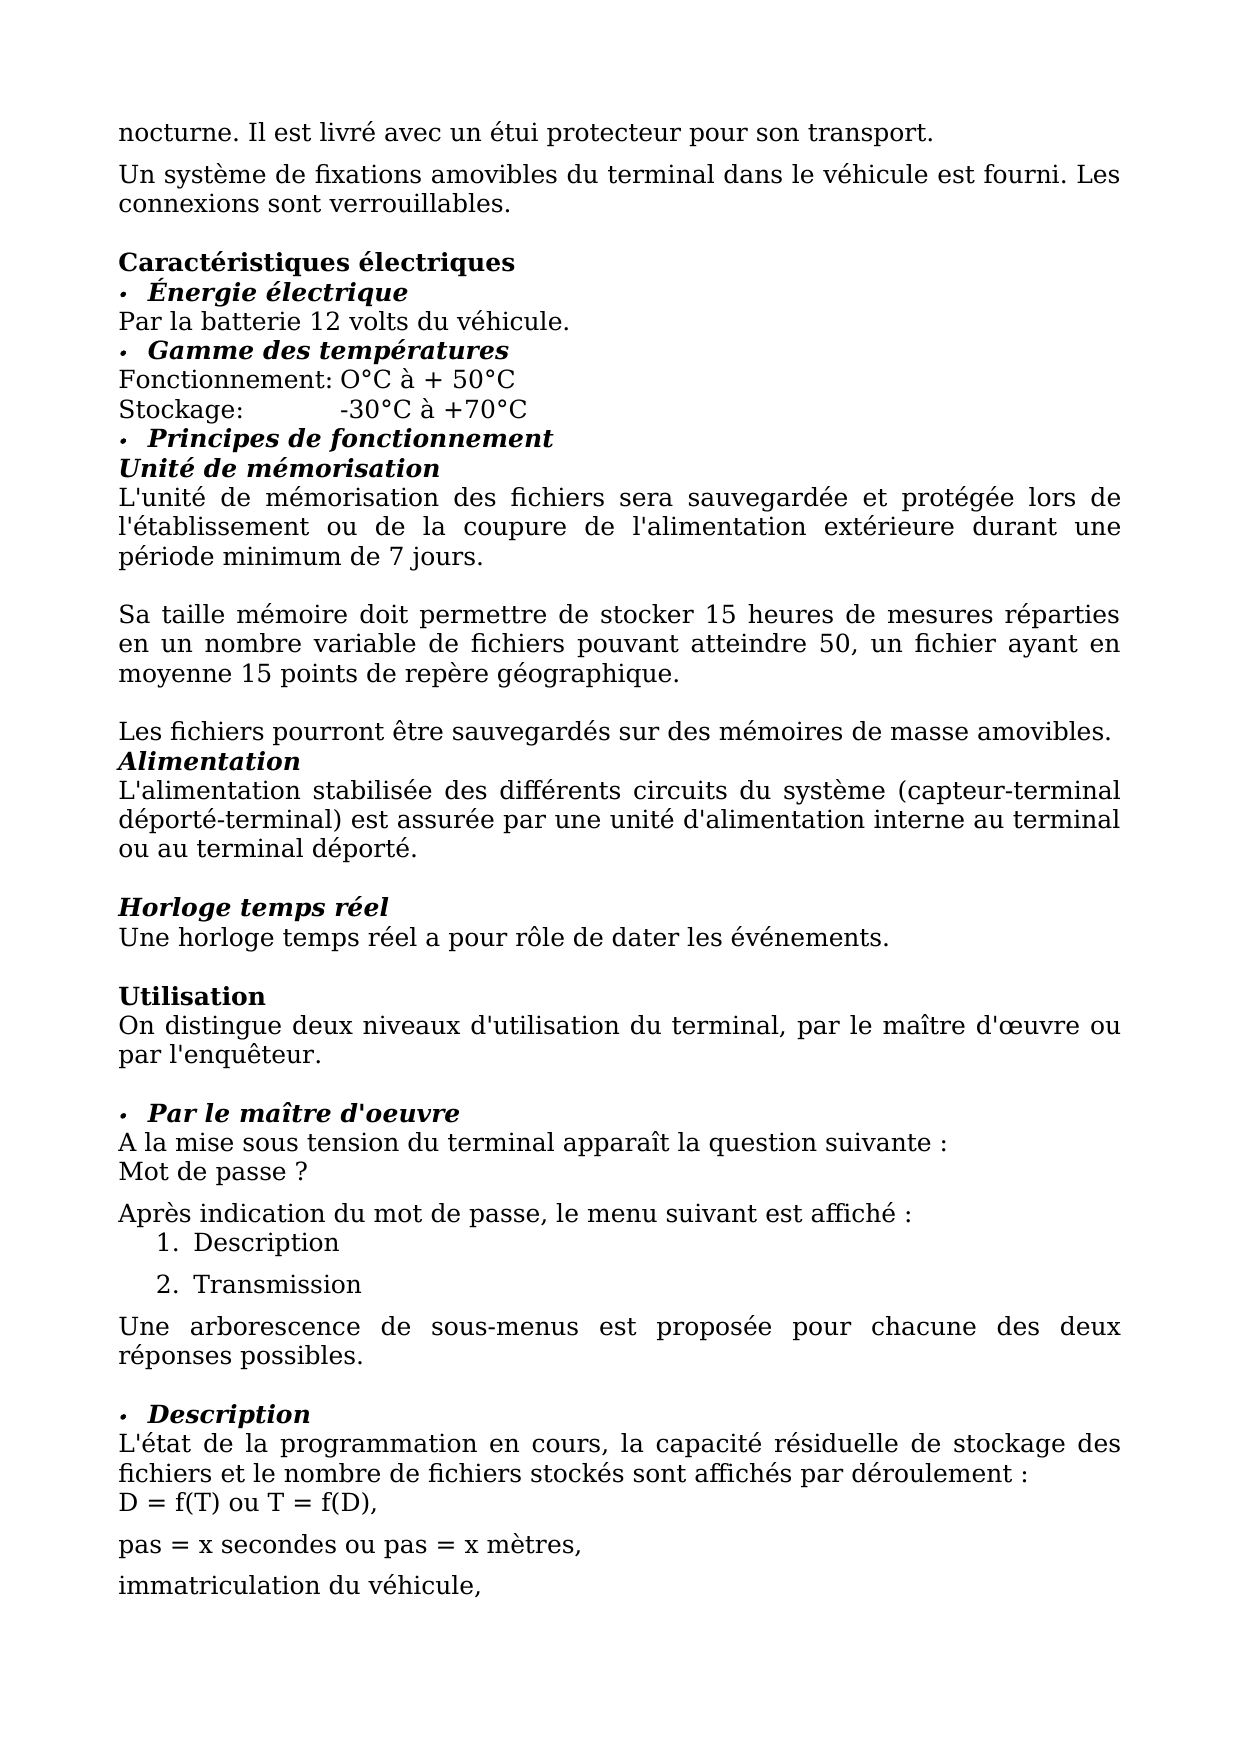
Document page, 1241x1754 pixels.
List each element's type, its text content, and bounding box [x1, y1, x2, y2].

text Stockage: -30°C à +70°C [118, 395, 1122, 424]
list pas = x secondes ou pas = x mètres, [118, 1530, 1122, 1559]
text Alimentation [118, 747, 1122, 776]
list Par le maître d'oeuvre [118, 1099, 1122, 1128]
list Mot de passe ? [118, 1158, 1122, 1187]
text Une horloge temps réel a pour rôle de dater les événements. [118, 923, 1122, 952]
text Unité de mémorisation [118, 454, 1122, 483]
list nocturne. Il est livré avec un étui protecteur pour son transport. [118, 118, 1122, 147]
list Transmission [156, 1270, 1122, 1300]
text Caractéristiques électriques [118, 248, 1122, 277]
text A la mise sous tension du terminal apparaît la question suivante : [118, 1128, 1122, 1158]
text Une arborescence de sous-menus est proposée pour chacune des deux réponses possibles. [118, 1312, 1122, 1371]
list Énergie électrique [118, 277, 1122, 307]
list Description [156, 1229, 1122, 1258]
text Un système de fixations amovibles du terminal dans le véhicule est fourni. Les connexions sont verrouillables. [118, 160, 1122, 218]
text On distingue deux niveaux d'utilisation du terminal, par le maître d'œuvre ou par l'enquêteur. [118, 1011, 1122, 1069]
text L'alimentation stabilisée des différents circuits du système (capteur-terminal déporté-terminal) est assurée par une unité d'alimentation interne au terminal ou au terminal déporté. [118, 776, 1122, 864]
text Les fichiers pourront être sauvegardés sur des mémoires de masse amovibles. [118, 717, 1122, 747]
text L'unité de mémorisation des fichiers sera sauvegardée et protégée lors de l'établissement ou de la coupure de l'alimentation extérieure durant une période minimum de 7 jours. [118, 483, 1122, 571]
text Fonctionnement: O°C à + 50°C [118, 366, 1122, 395]
text Après indication du mot de passe, le menu suivant est affiché : [118, 1199, 1122, 1229]
text L'état de la programmation en cours, la capacité résiduelle de stockage des fichiers et le nombre de fichiers stockés sont affichés par déroulement : [118, 1429, 1122, 1488]
list Gamme des températures [118, 336, 1122, 366]
list Principes de fonctionnement [118, 424, 1122, 454]
text Horloge temps réel [118, 893, 1122, 923]
text Sa taille mémoire doit permettre de stocker 15 heures de mesures réparties en un nombre variable de fichiers pouvant atteindre 50, un fichier ayant en moyenne 15 points de repère géographique. [118, 600, 1122, 688]
text Utilisation [118, 982, 1122, 1011]
list immatriculation du véhicule, [118, 1572, 1122, 1601]
list Description [118, 1400, 1122, 1429]
text Par la batterie 12 volts du véhicule. [118, 307, 1122, 336]
list D = f(T) ou T = f(D), [118, 1488, 1122, 1517]
